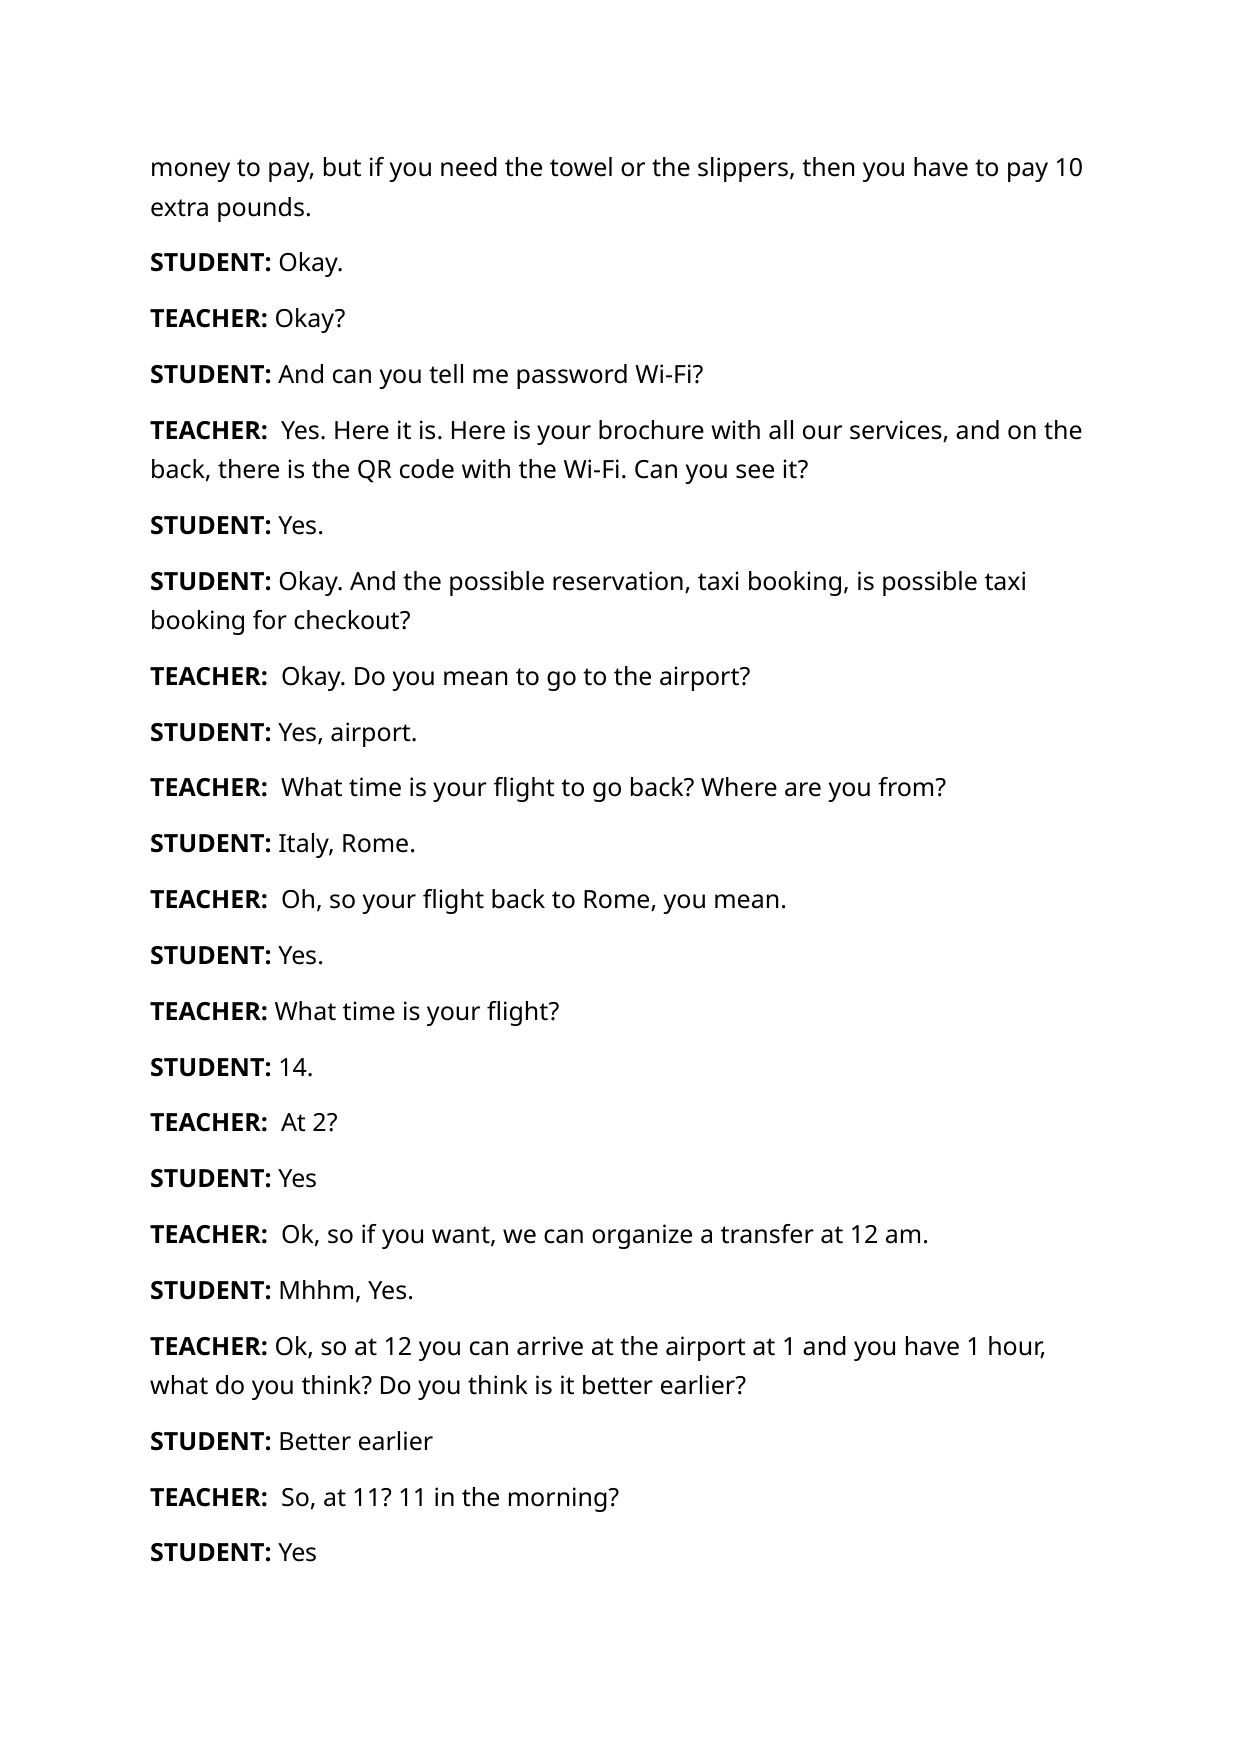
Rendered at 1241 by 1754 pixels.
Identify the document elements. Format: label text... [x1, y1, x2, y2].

text TEACHER: Oh, so your flight back to Rome, you mean. [150, 882, 1090, 916]
text TEACHER: Ok, so if you want, we can organize a transfer at 12 am. [150, 1217, 1090, 1251]
text TEACHER: Okay? [150, 301, 1090, 335]
text TEACHER: What time is your flight to go back? Where are you from? [150, 770, 1090, 804]
text STUDENT: Okay. And the possible reservation, taxi booking, is possible taxi booking for checkout? [150, 563, 1090, 637]
text STUDENT: And can you tell me password Wi-Fi? [150, 357, 1090, 391]
text TEACHER: Okay. Do you mean to go to the airport? [150, 658, 1090, 692]
text money to pay, but if you need the towel or the slippers, then you have to pay 10 extra pounds. [150, 150, 1090, 223]
text TEACHER: So, at 11? 11 in the morning? [150, 1479, 1090, 1513]
text STUDENT: Yes, airport. [150, 714, 1090, 748]
text STUDENT: Better earlier [150, 1423, 1090, 1457]
text STUDENT: Italy, Rome. [150, 826, 1090, 860]
text STUDENT: Yes. [150, 507, 1090, 542]
text STUDENT: 14. [150, 1049, 1090, 1083]
text TEACHER: Ok, so at 12 you can arrive at the airport at 1 and you have 1 hour, what do you think? Do you think is it better earlier? [150, 1328, 1090, 1402]
text TEACHER: What time is your flight? [150, 993, 1090, 1027]
text TEACHER: At 2? [150, 1105, 1090, 1139]
text STUDENT: Okay. [150, 245, 1090, 279]
text STUDENT: Yes [150, 1161, 1090, 1195]
text TEACHER: Yes. Here it is. Here is your brochure with all our services, and on the back, there is the QR code with the Wi-Fi. Can you see it? [150, 412, 1090, 486]
text STUDENT: Mhhm, Yes. [150, 1272, 1090, 1307]
text STUDENT: Yes. [150, 937, 1090, 972]
text STUDENT: Yes [150, 1535, 1090, 1569]
